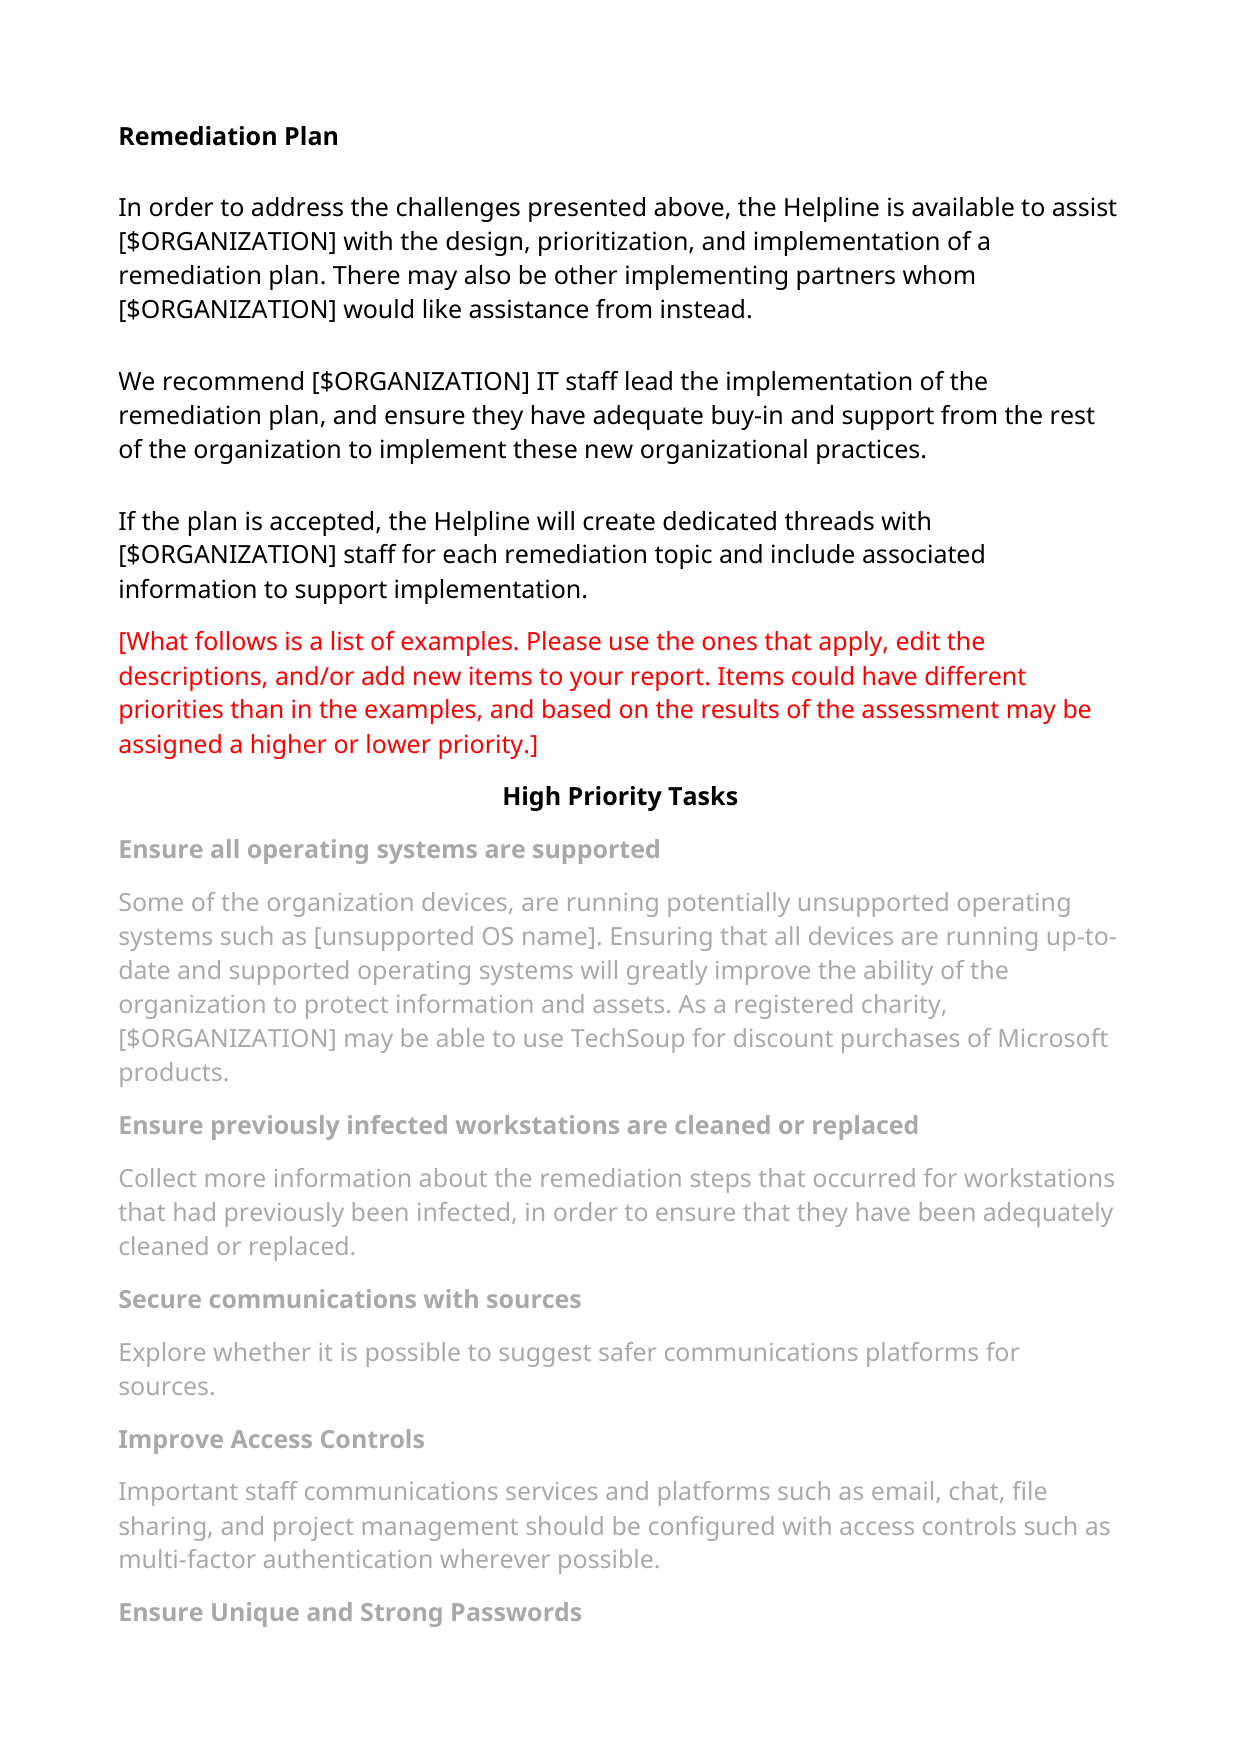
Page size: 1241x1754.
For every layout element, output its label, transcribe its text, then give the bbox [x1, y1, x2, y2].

text Ensure previously infected workstations are cleaned or replaced [118, 1108, 1122, 1142]
text Ensure all operating systems are supported [118, 832, 1122, 866]
text In order to address the challenges presented above, the Helpline is available to assist [$ORGANIZATION] with the design, prioritization, and implementation of a remediation plan. There may also be other implementing partners whom [$ORGANIZATION] would like assistance from instead. [118, 190, 1122, 326]
text Secure communications with sources [118, 1282, 1122, 1316]
text Important staff communications services and platforms such as email, chat, file sharing, and project management should be configured with access controls such as multi-factor authentication wherever possible. [118, 1474, 1122, 1576]
text Explore whether it is possible to suggest safer communications platforms for sources. [118, 1334, 1122, 1402]
text We recommend [$ORGANIZATION] IT staff lead the implementation of the remediation plan, and ensure they have adequate buy-in and support from the rest of the organization to implement these new organizational practices. [118, 363, 1122, 466]
text Some of the organization devices, are running potentially unsupported operating systems such as [unsupported OS name]. Ensuring that all devices are running up-to-date and supported operating systems will greatly improve the ability of the organization to protect information and assets. As a registered charity, [$ORGANIZATION] may be able to use TechSoup for discount purchases of Microsoft products. [118, 885, 1122, 1089]
text Ensure Unique and Strong Passwords [118, 1595, 1122, 1629]
text High Priority Tasks [118, 779, 1122, 813]
text Improve Access Controls [118, 1421, 1122, 1455]
text [What follows is a list of examples. Please use the ones that apply, edit the descriptions, and/or add new items to your report. Items could have different priorities than in the examples, and based on the results of the assessment may be assigned a higher or lower priority.] [118, 624, 1122, 760]
text Remediation Plan [118, 118, 1122, 152]
text If the plan is accepted, the Helpline will create dedicated threads with [$ORGANIZATION] staff for each remediation topic and include associated information to support implementation. [118, 503, 1122, 605]
text Collect more information about the remediation steps that occurred for workstations that had previously been infected, in order to ensure that they have been adequately cleaned or replaced. [118, 1161, 1122, 1263]
